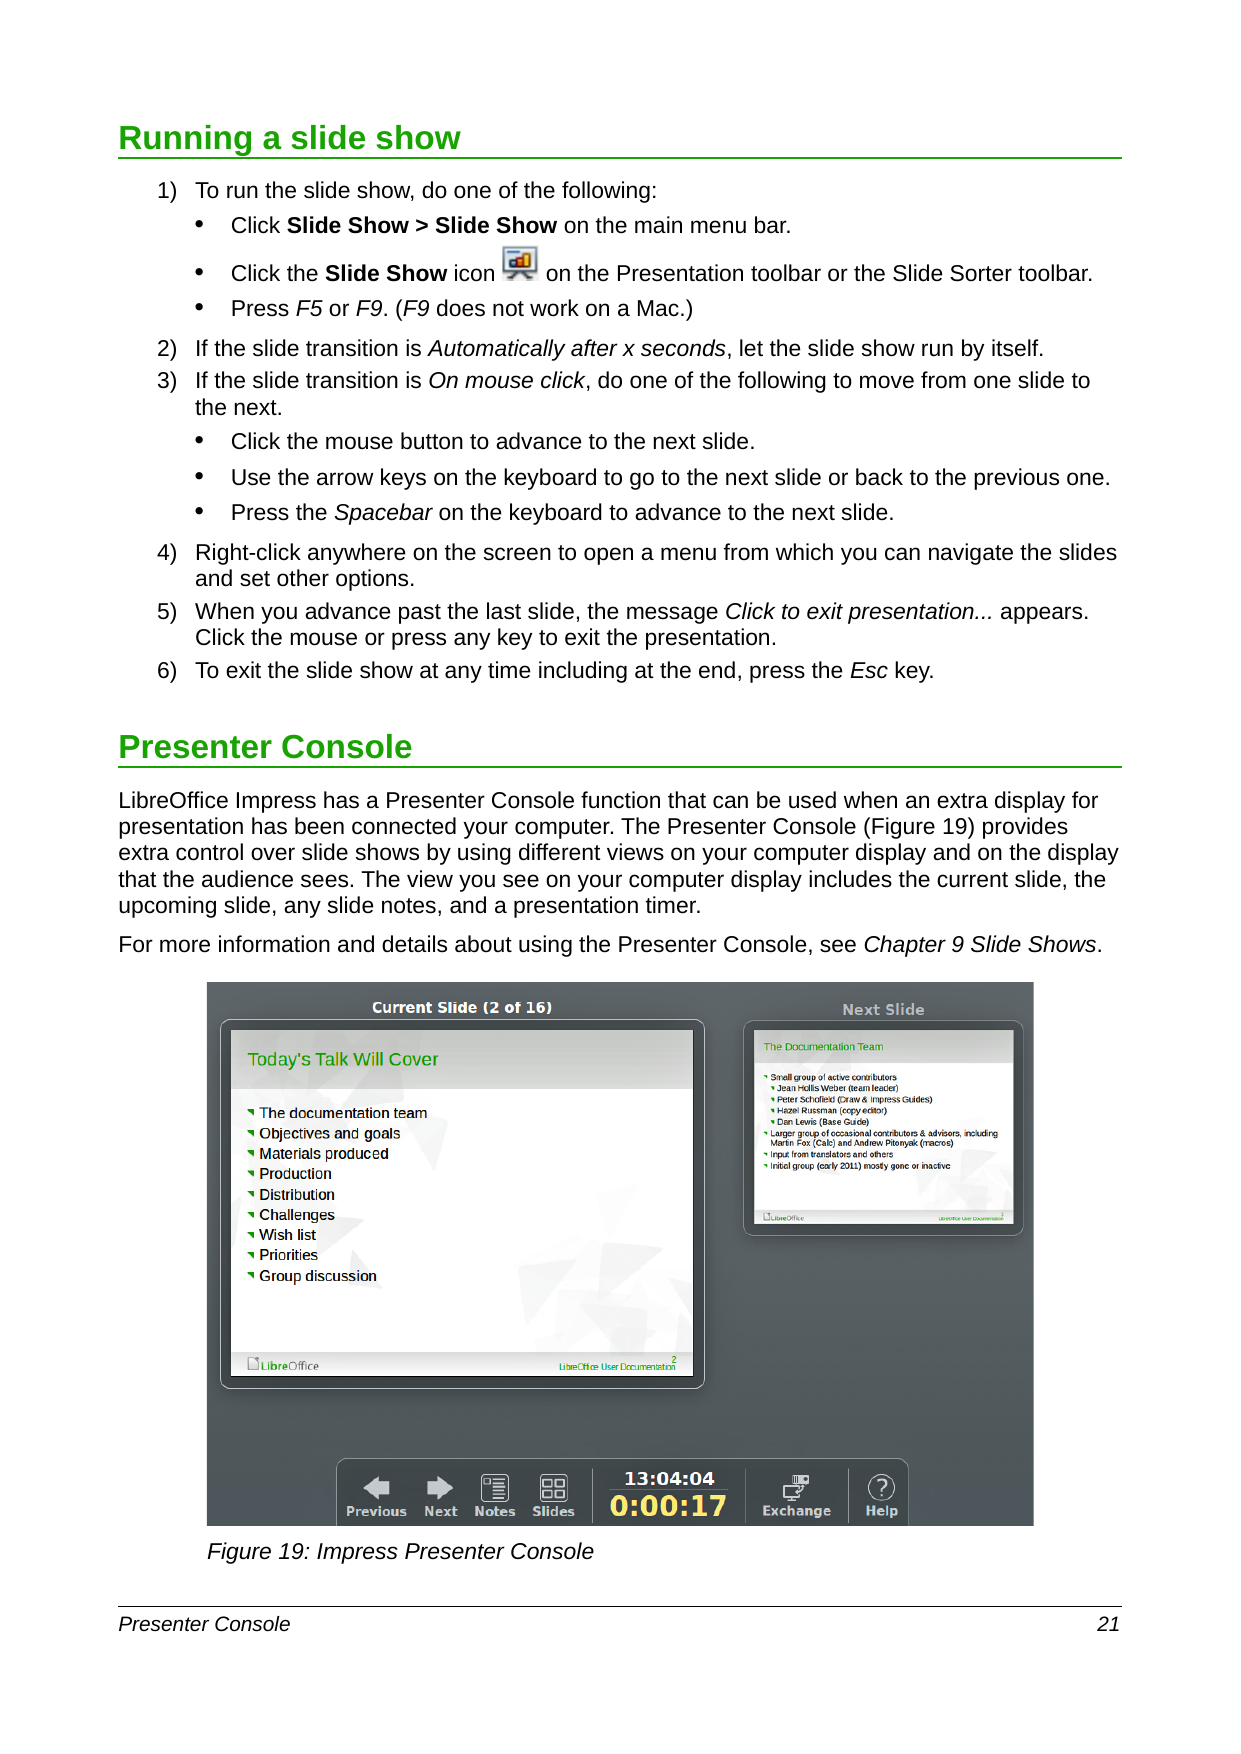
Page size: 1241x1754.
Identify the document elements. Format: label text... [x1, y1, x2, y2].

list Use the arrow keys on the keyboard to go to the next slide or back to the previous one. [192, 462, 1122, 491]
list Right-click anywhere on the screen to open a menu from which you can navigate the slides and set other options. [177, 539, 1122, 591]
picture [206, 982, 1034, 1526]
list Press the Spacebar on the keyboard to advance to the next slide. [192, 497, 1122, 526]
list To run the slide show, do one of the following: [177, 177, 1122, 204]
list To exit the slide show at any time including at the end, press the Esc key. [177, 657, 1122, 683]
list Click Slide Show > Slide Show on the main menu bar. [192, 210, 1122, 239]
text Figure 19: Impress Presenter Console [207, 1538, 1033, 1564]
list If the slide transition is Automatically after x seconds, let the slide show run by itself. [177, 335, 1122, 361]
list Click the mouse button to advance to the next slide. [192, 426, 1122, 455]
subtitle Presenter Console [118, 727, 1122, 766]
list Click the Slide Show icon on the Presentation toolbar or the Slide Sorter toolbar. [192, 246, 1122, 287]
list Press F5 or F9. (F9 does not work on a Mac.) [192, 293, 1122, 322]
subtitle Running a slide show [118, 118, 1122, 157]
text For more information and details about using the Presenter Console, see Chapter 9 Slide Shows. [118, 931, 1122, 957]
list If the slide transition is On mouse click, do one of the following to move from one slide to the next. [177, 367, 1122, 420]
list When you advance past the last slide, the message Click to exit presentation... appears. Click the mouse or press any key to exit the presentation. [177, 598, 1122, 650]
text LibreOffice Impress has a Presenter Console function that can be used when an extra display for presentation has been connected your computer. The Presenter Console (Figure 19) provides extra control over slide shows by using different views on your computer display and on the display that the audience sees. The view you see on your computer display includes the current slide, the upcoming slide, any slide notes, and a presentation timer. [118, 787, 1122, 918]
picture [501, 245, 540, 281]
